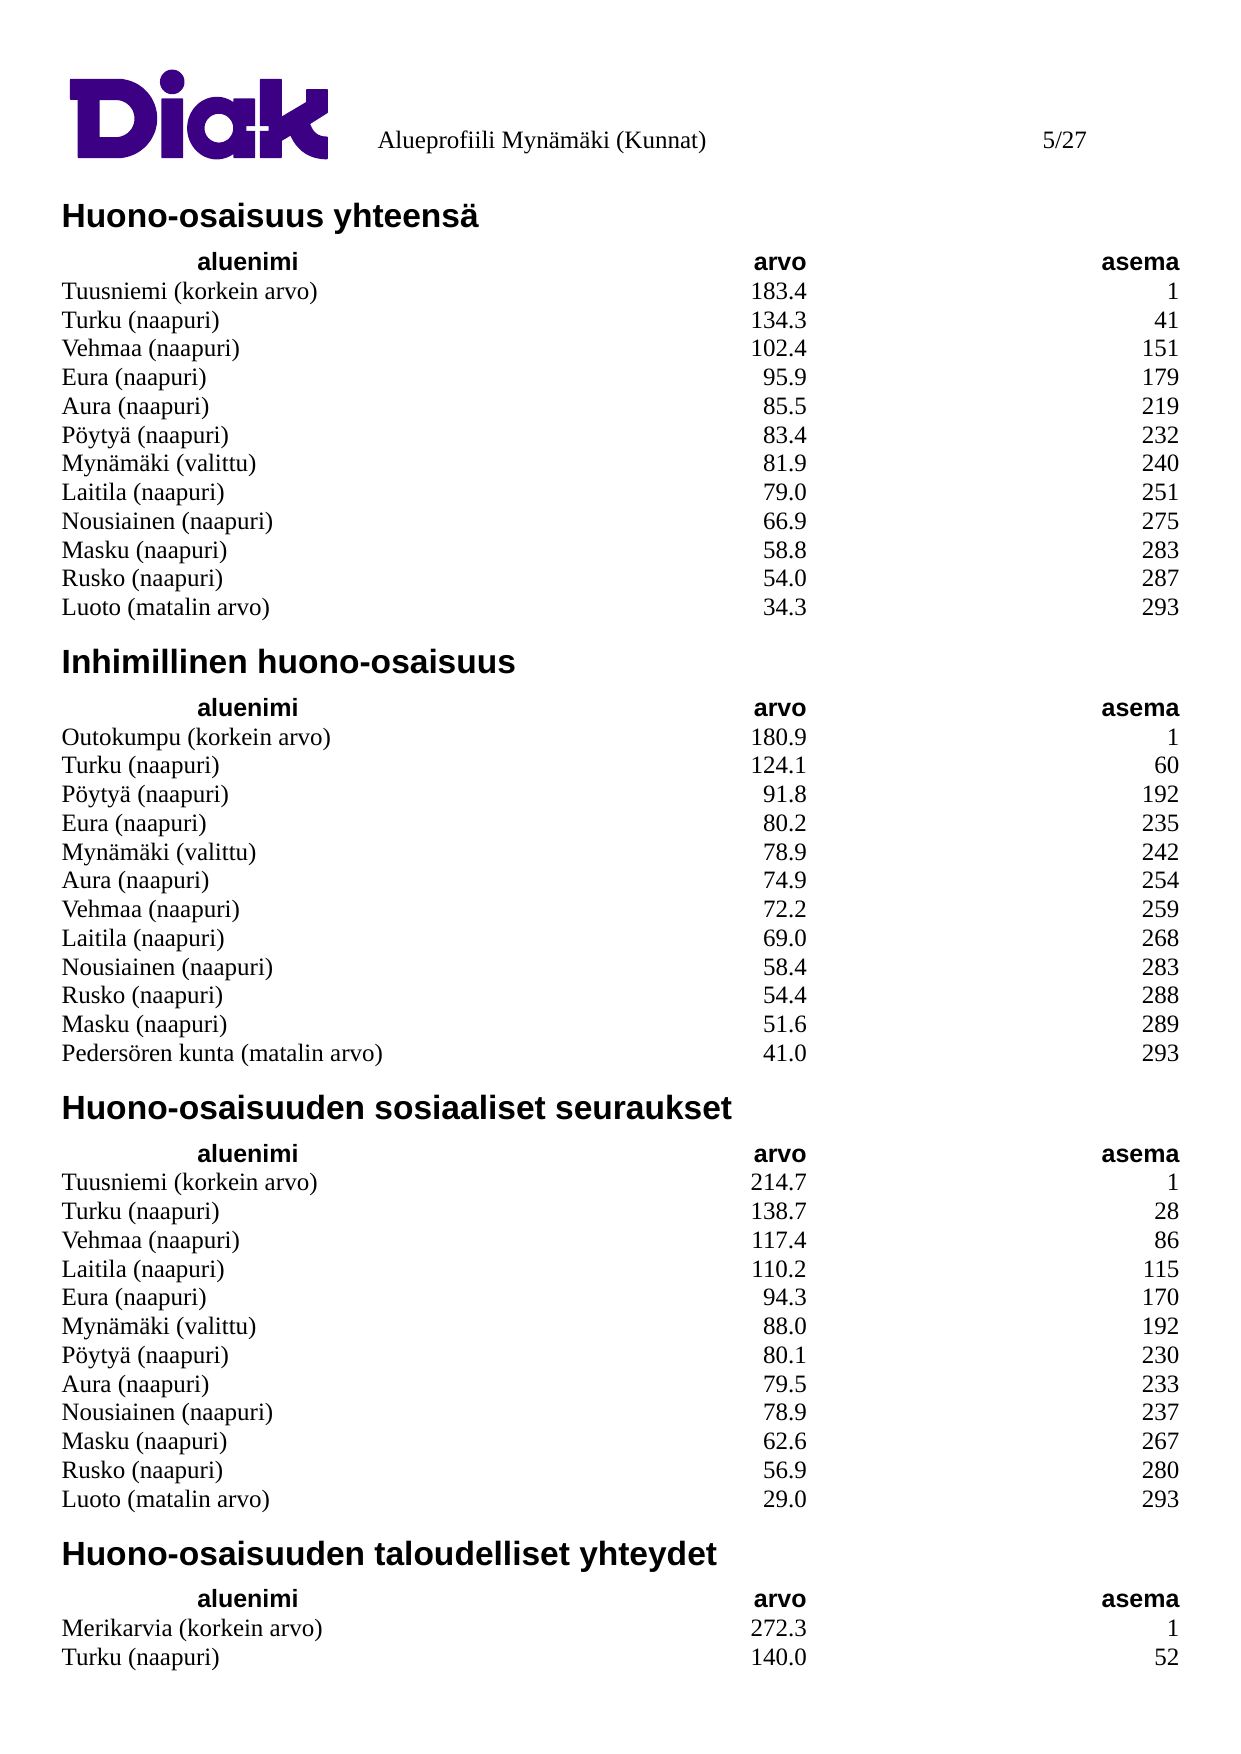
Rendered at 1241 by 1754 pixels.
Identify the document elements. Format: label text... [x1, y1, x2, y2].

table_cell 179 [806, 362, 1179, 391]
table_cell 237 [806, 1398, 1179, 1426]
table_cell 51.6 [434, 1009, 806, 1038]
table_cell 54.0 [434, 564, 806, 592]
table_cell Masku (naapuri) [61, 1009, 434, 1038]
table_cell 232 [806, 420, 1179, 448]
table_cell 95.9 [434, 362, 806, 391]
table_cell 1 [806, 1168, 1179, 1196]
table_cell 235 [806, 808, 1179, 837]
table_cell 80.1 [434, 1340, 806, 1369]
table_header arvo [434, 247, 806, 276]
table_cell Masku (naapuri) [61, 1426, 434, 1455]
table_cell Pöytyä (naapuri) [61, 420, 434, 448]
table_cell 81.9 [434, 449, 806, 477]
table_cell Turku (naapuri) [61, 305, 434, 333]
table_cell Luoto (matalin arvo) [61, 1484, 434, 1512]
table_cell 41 [806, 305, 1179, 333]
table_cell 180.9 [434, 722, 806, 751]
table_cell 268 [806, 923, 1179, 952]
table_cell 259 [806, 894, 1179, 923]
table_cell 283 [806, 952, 1179, 981]
table_cell Pöytyä (naapuri) [61, 779, 434, 808]
table_cell 192 [806, 1311, 1179, 1340]
table_cell 140.0 [434, 1642, 806, 1671]
table_cell 62.6 [434, 1426, 806, 1455]
table_cell 183.4 [434, 276, 806, 305]
table_header aluenimi [61, 693, 434, 722]
table_cell 134.3 [434, 305, 806, 333]
table_header aluenimi [61, 1139, 434, 1167]
table_cell 58.8 [434, 535, 806, 563]
table_cell 124.1 [434, 751, 806, 779]
table_cell 1 [806, 276, 1179, 305]
table_header arvo [434, 1139, 806, 1167]
table_cell 80.2 [434, 808, 806, 837]
table_cell 66.9 [434, 506, 806, 535]
table_cell Outokumpu (korkein arvo) [61, 722, 434, 751]
table_cell 56.9 [434, 1455, 806, 1484]
table_cell 138.7 [434, 1196, 806, 1225]
table_cell 86 [806, 1225, 1179, 1254]
table_cell 34.3 [434, 592, 806, 621]
table_cell 233 [806, 1369, 1179, 1397]
table_cell Pedersören kunta (matalin arvo) [61, 1038, 434, 1067]
table_cell 272.3 [434, 1613, 806, 1642]
table_cell 29.0 [434, 1484, 806, 1512]
table_cell Tuusniemi (korkein arvo) [61, 1168, 434, 1196]
table_cell Aura (naapuri) [61, 1369, 434, 1397]
table_cell Eura (naapuri) [61, 808, 434, 837]
table_cell 72.2 [434, 894, 806, 923]
table_header asema [806, 693, 1179, 722]
table_cell 214.7 [434, 1168, 806, 1196]
subtitle Huono-osaisuuden taloudelliset yhteydet [61, 1533, 1179, 1572]
table_cell 219 [806, 391, 1179, 420]
table_cell Laitila (naapuri) [61, 1254, 434, 1282]
table_cell 115 [806, 1254, 1179, 1282]
table_cell 240 [806, 449, 1179, 477]
table_cell Nousiainen (naapuri) [61, 506, 434, 535]
table_cell Masku (naapuri) [61, 535, 434, 563]
table_header aluenimi [61, 1585, 434, 1613]
table_cell 293 [806, 592, 1179, 621]
table_cell 287 [806, 564, 1179, 592]
table_cell Turku (naapuri) [61, 1642, 434, 1671]
table_cell 83.4 [434, 420, 806, 448]
table_cell Vehmaa (naapuri) [61, 334, 434, 362]
table_cell 110.2 [434, 1254, 806, 1282]
table_cell Pöytyä (naapuri) [61, 1340, 434, 1369]
subtitle Inhimillinen huono-osaisuus [61, 642, 1179, 681]
subtitle Huono-osaisuus yhteensä [61, 196, 1179, 235]
table_cell Turku (naapuri) [61, 751, 434, 779]
table_cell 293 [806, 1484, 1179, 1512]
table_header arvo [434, 693, 806, 722]
table_header asema [806, 1139, 1179, 1167]
table_cell 78.9 [434, 1398, 806, 1426]
table_cell 69.0 [434, 923, 806, 952]
table_cell Nousiainen (naapuri) [61, 952, 434, 981]
table_cell Vehmaa (naapuri) [61, 894, 434, 923]
table_header asema [806, 1585, 1179, 1613]
table_cell Eura (naapuri) [61, 362, 434, 391]
table_header asema [806, 247, 1179, 276]
table_cell 58.4 [434, 952, 806, 981]
table_cell 54.4 [434, 981, 806, 1009]
table_cell Eura (naapuri) [61, 1283, 434, 1311]
table_cell 78.9 [434, 837, 806, 866]
table_cell 192 [806, 779, 1179, 808]
table_cell 79.0 [434, 477, 806, 506]
table_cell 1 [806, 1613, 1179, 1642]
table_cell Turku (naapuri) [61, 1196, 434, 1225]
table_cell 267 [806, 1426, 1179, 1455]
subtitle Huono-osaisuuden sosiaaliset seuraukset [61, 1088, 1179, 1126]
table_cell 170 [806, 1283, 1179, 1311]
table_cell Mynämäki (valittu) [61, 449, 434, 477]
table_cell 28 [806, 1196, 1179, 1225]
table_cell 60 [806, 751, 1179, 779]
table_cell Rusko (naapuri) [61, 564, 434, 592]
table_cell 242 [806, 837, 1179, 866]
table_cell Luoto (matalin arvo) [61, 592, 434, 621]
table_header arvo [434, 1585, 806, 1613]
table_cell 254 [806, 866, 1179, 894]
table_header aluenimi [61, 247, 434, 276]
table_cell Tuusniemi (korkein arvo) [61, 276, 434, 305]
table_cell Laitila (naapuri) [61, 477, 434, 506]
table_cell 91.8 [434, 779, 806, 808]
table_cell Nousiainen (naapuri) [61, 1398, 434, 1426]
table_cell 79.5 [434, 1369, 806, 1397]
table_cell 275 [806, 506, 1179, 535]
table_cell 94.3 [434, 1283, 806, 1311]
table_cell 230 [806, 1340, 1179, 1369]
table_cell 280 [806, 1455, 1179, 1484]
table_cell Laitila (naapuri) [61, 923, 434, 952]
table_cell 293 [806, 1038, 1179, 1067]
table_cell 251 [806, 477, 1179, 506]
table_cell Rusko (naapuri) [61, 981, 434, 1009]
table_cell Aura (naapuri) [61, 391, 434, 420]
table_cell 52 [806, 1642, 1179, 1671]
table_cell 151 [806, 334, 1179, 362]
table_cell 288 [806, 981, 1179, 1009]
table_cell 1 [806, 722, 1179, 751]
table_cell 117.4 [434, 1225, 806, 1254]
table_cell 102.4 [434, 334, 806, 362]
table_cell 289 [806, 1009, 1179, 1038]
table_cell Mynämäki (valittu) [61, 1311, 434, 1340]
table_cell 85.5 [434, 391, 806, 420]
table_cell 41.0 [434, 1038, 806, 1067]
table_cell Merikarvia (korkein arvo) [61, 1613, 434, 1642]
table_cell 88.0 [434, 1311, 806, 1340]
table_cell 74.9 [434, 866, 806, 894]
table_cell Mynämäki (valittu) [61, 837, 434, 866]
table_cell 283 [806, 535, 1179, 563]
table_cell Aura (naapuri) [61, 866, 434, 894]
table_cell Rusko (naapuri) [61, 1455, 434, 1484]
table_cell Vehmaa (naapuri) [61, 1225, 434, 1254]
